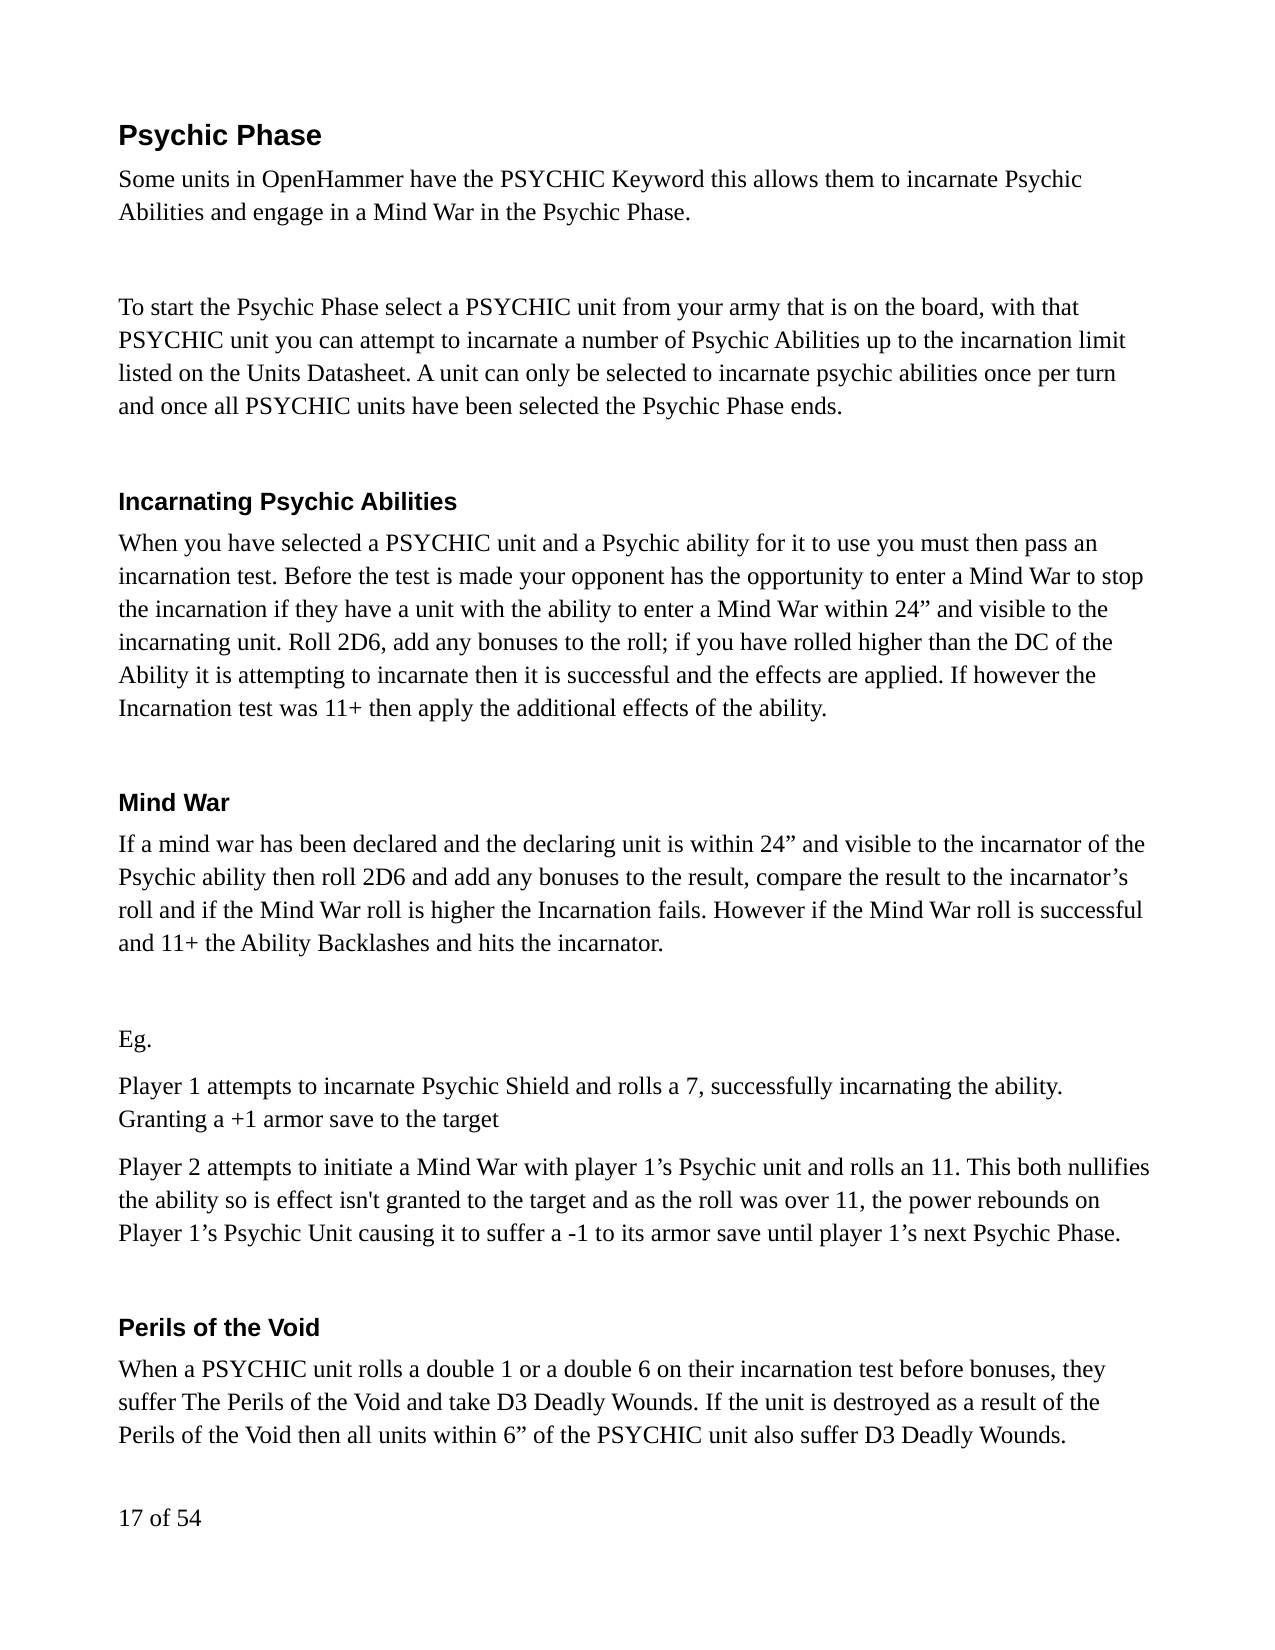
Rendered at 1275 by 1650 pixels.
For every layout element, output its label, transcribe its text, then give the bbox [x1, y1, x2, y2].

text Some units in OpenHammer have the PSYCHIC Keyword this allows them to incarnate Psychic Abilities and engage in a Mind War in the Psychic Phase. [118, 164, 1157, 226]
text If a mind war has been declared and the declaring unit is within 24” and visible to the incarnator of the Psychic ability then roll 2D6 and add any bonuses to the result, compare the result to the incarnator’s roll and if the Mind War roll is higher the Incarnation fails. However if the Mind War roll is successful and 11+ the Ability Backlashes and hits the incarnator. [118, 829, 1157, 957]
text When a PSYCHIC unit rolls a double 1 or a double 6 on their incarnation test before bonuses, they suffer The Perils of the Void and take D3 Deadly Wounds. If the unit is destroyed as a result of the Perils of the Void then all units within 6” of the PSYCHIC unit also suffer D3 Deadly Wounds. [118, 1354, 1157, 1449]
text To start the Psychic Phase select a PSYCHIC unit from your army that is on the board, with that PSYCHIC unit you can attempt to incarnate a number of Psychic Abilities up to the incarnation limit listed on the Units Datasheet. A unit can only be selected to incarnate psychic abilities once per turn and once all PSYCHIC units have been selected the Psychic Phase ends. [118, 292, 1157, 420]
subtitle Mind War [118, 788, 1157, 817]
subtitle Perils of the Void [118, 1313, 1157, 1342]
text Eg. [118, 1024, 1157, 1052]
subtitle Incarnating Psychic Abilities [118, 487, 1157, 515]
text When you have selected a PSYCHIC unit and a Psychic ability for it to use you must then pass an incarnation test. Before the test is made your opponent has the opportunity to enter a Mind War to stop the incarnation if they have a unit with the ability to enter a Mind War within 24” and visible to the incarnating unit. Roll 2D6, add any bonuses to the roll; if you have rolled higher than the DC of the Ability it is attempting to incarnate then it is successful and the effects are applied. If however the Incarnation test was 11+ then apply the additional effects of the ability. [118, 528, 1157, 722]
text Player 1 attempts to incarnate Psychic Shield and rolls a 7, successfully incarnating the ability. Granting a +1 armor save to the target [118, 1071, 1157, 1133]
text Player 2 attempts to initiate a Mind War with player 1’s Psychic unit and rolls an 11. This both nullifies the ability so is effect isn't granted to the target and as the roll was over 11, the power rebounds on Player 1’s Psychic Unit causing it to suffer a -1 to its armor save until player 1’s next Psychic Phase. [118, 1152, 1157, 1247]
subtitle Psychic Phase [118, 118, 1157, 152]
